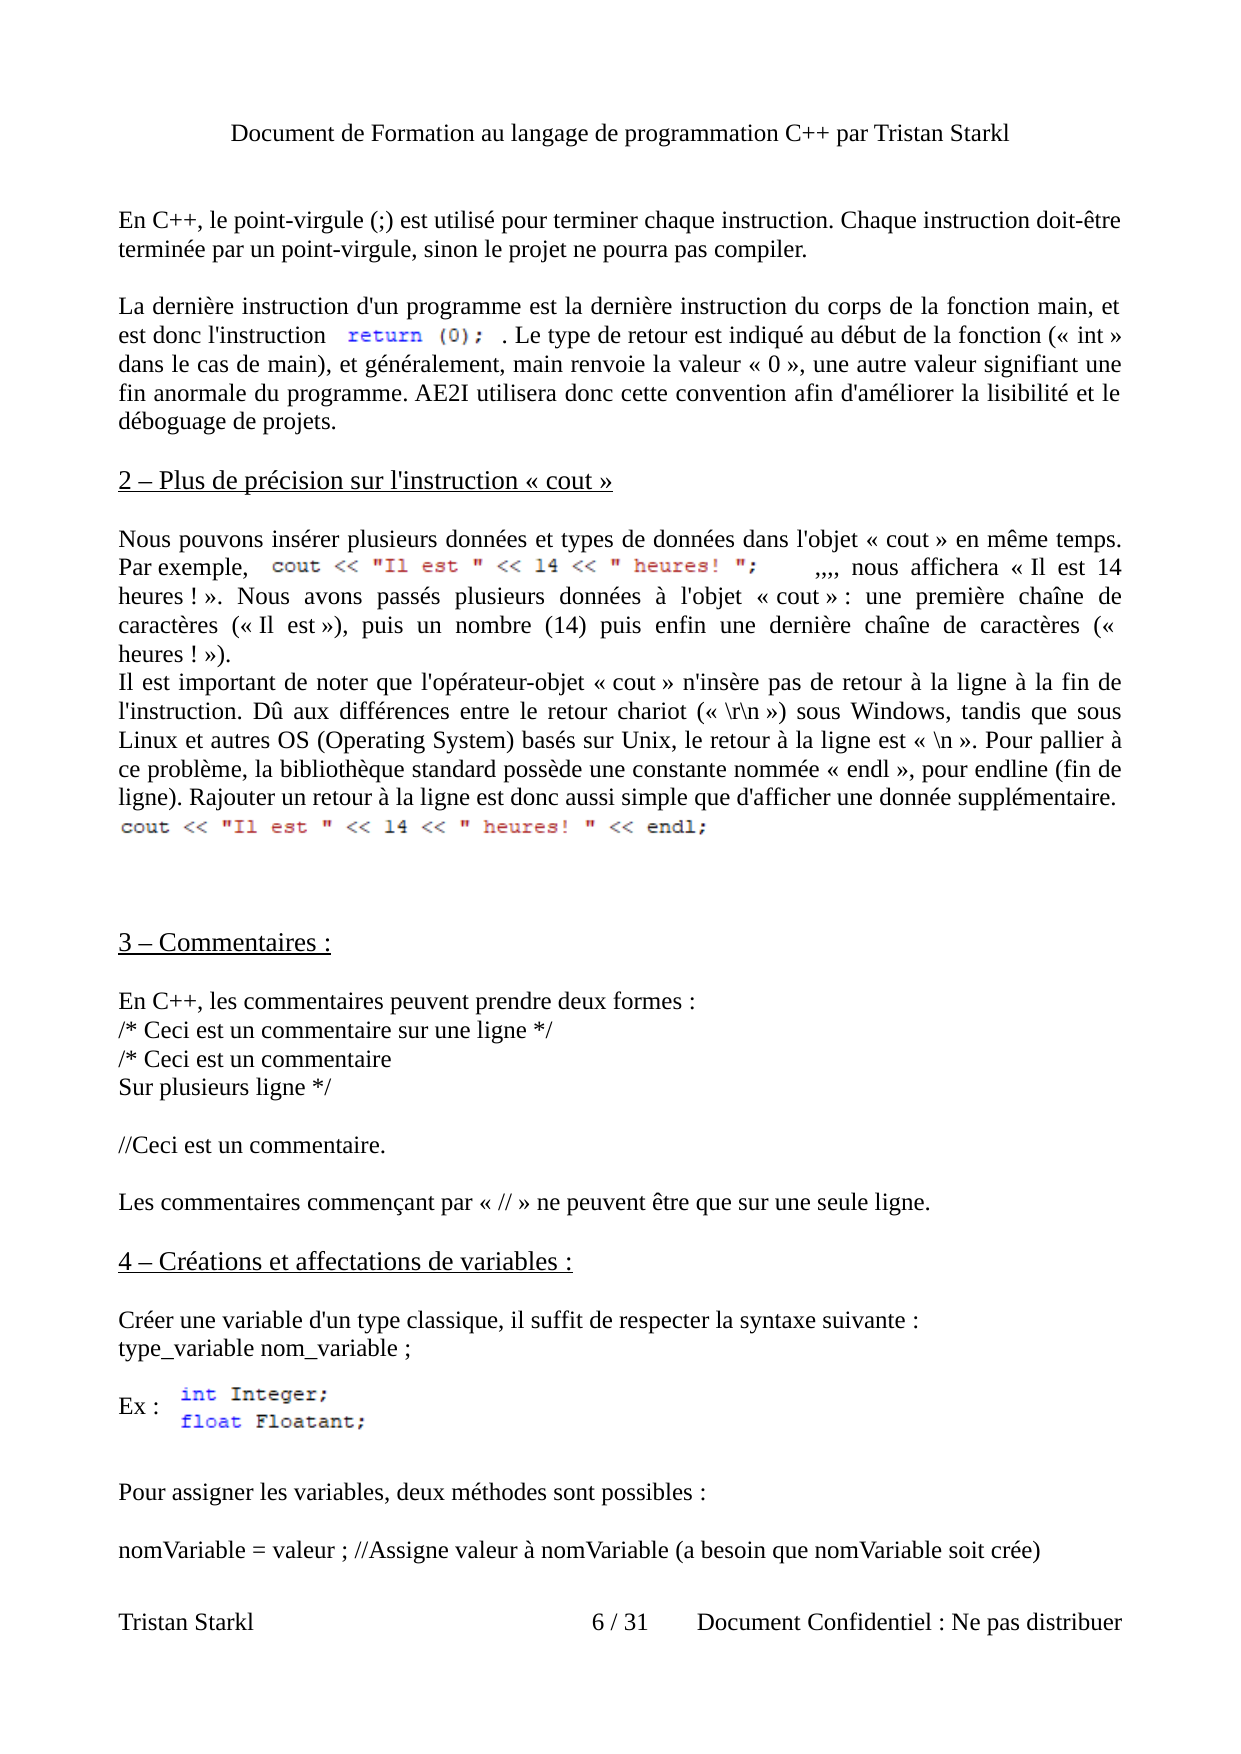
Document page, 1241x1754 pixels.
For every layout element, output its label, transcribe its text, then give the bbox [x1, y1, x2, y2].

text Les commentaires commençant par « // » ne peuvent être que sur une seule ligne. [118, 1187, 1122, 1216]
text La dernière instruction d'un programme est la dernière instruction du corps de la fonction main, et est donc l'instruction . Le type de retour est indiqué au début de la fonction (« int » dans le cas de main), et généralement, main renvoie la valeur « 0 », une autre valeur signifiant une fin anormale du programme. AE2I utilisera donc cette convention afin d'améliorer la lisibilité et le déboguage de projets. [118, 291, 1122, 435]
text Créer une variable d'un type classique, il suffit de respecter la syntaxe suivante : [118, 1305, 1122, 1333]
text Ex : [118, 1391, 166, 1420]
text /* Ceci est un commentaire sur une ligne */ [118, 1015, 1122, 1044]
picture [166, 1379, 379, 1436]
text 3 – Commentaires : [118, 926, 1122, 957]
text 4 – Créations et affectations de variables : [118, 1245, 1122, 1276]
text /* Ceci est un commentaire [118, 1044, 1122, 1072]
text type_variable nom_variable ; [118, 1333, 1122, 1362]
text 2 – Plus de précision sur l'instruction « cout » [118, 464, 1122, 495]
picture [116, 811, 711, 841]
text Nous pouvons insérer plusieurs données et types de données dans l'objet « cout » en même temps. Par exemple, ,,,, nous affichera « Il est 14 heures ! ». Nous avons passés plusieurs données à l'objet « cout » : une première chaîne de caractères (« Il est »), puis un nombre (14) puis enfin une dernière chaîne de caractères (« heures ! »). [118, 524, 1122, 667]
text [379, 1391, 1122, 1420]
text //Ceci est un commentaire. [118, 1130, 1122, 1159]
text En C++, les commentaires peuvent prendre deux formes : [118, 986, 1122, 1015]
picture [341, 324, 492, 350]
text Pour assigner les variables, deux méthodes sont possibles : [118, 1448, 1122, 1506]
text Il est important de noter que l'opérateur-objet « cout » n'insère pas de retour à la ligne à la fin de l'instruction. Dû aux différences entre le retour chariot (« \r\n ») sous Windows, tandis que sous Linux et autres OS (Operating System) basés sur Unix, le retour à la ligne est « \n ». Pour pallier à ce problème, la bibliothèque standard possède une constante nommée « endl », pour endline (fin de ligne). Rajouter un retour à la ligne est donc aussi simple que d'afficher une donnée supplémentaire. [118, 667, 1122, 811]
text En C++, le point-virgule (;) est utilisé pour terminer chaque instruction. Chaque instruction doit-être terminée par un point-virgule, sinon le projet ne pourra pas compiler. [118, 205, 1122, 263]
picture [267, 556, 783, 582]
text Sur plusieurs ligne */ [118, 1072, 1122, 1101]
text nomVariable = valeur ; //Assigne valeur à nomVariable (a besoin que nomVariable soit crée) [118, 1535, 1122, 1563]
